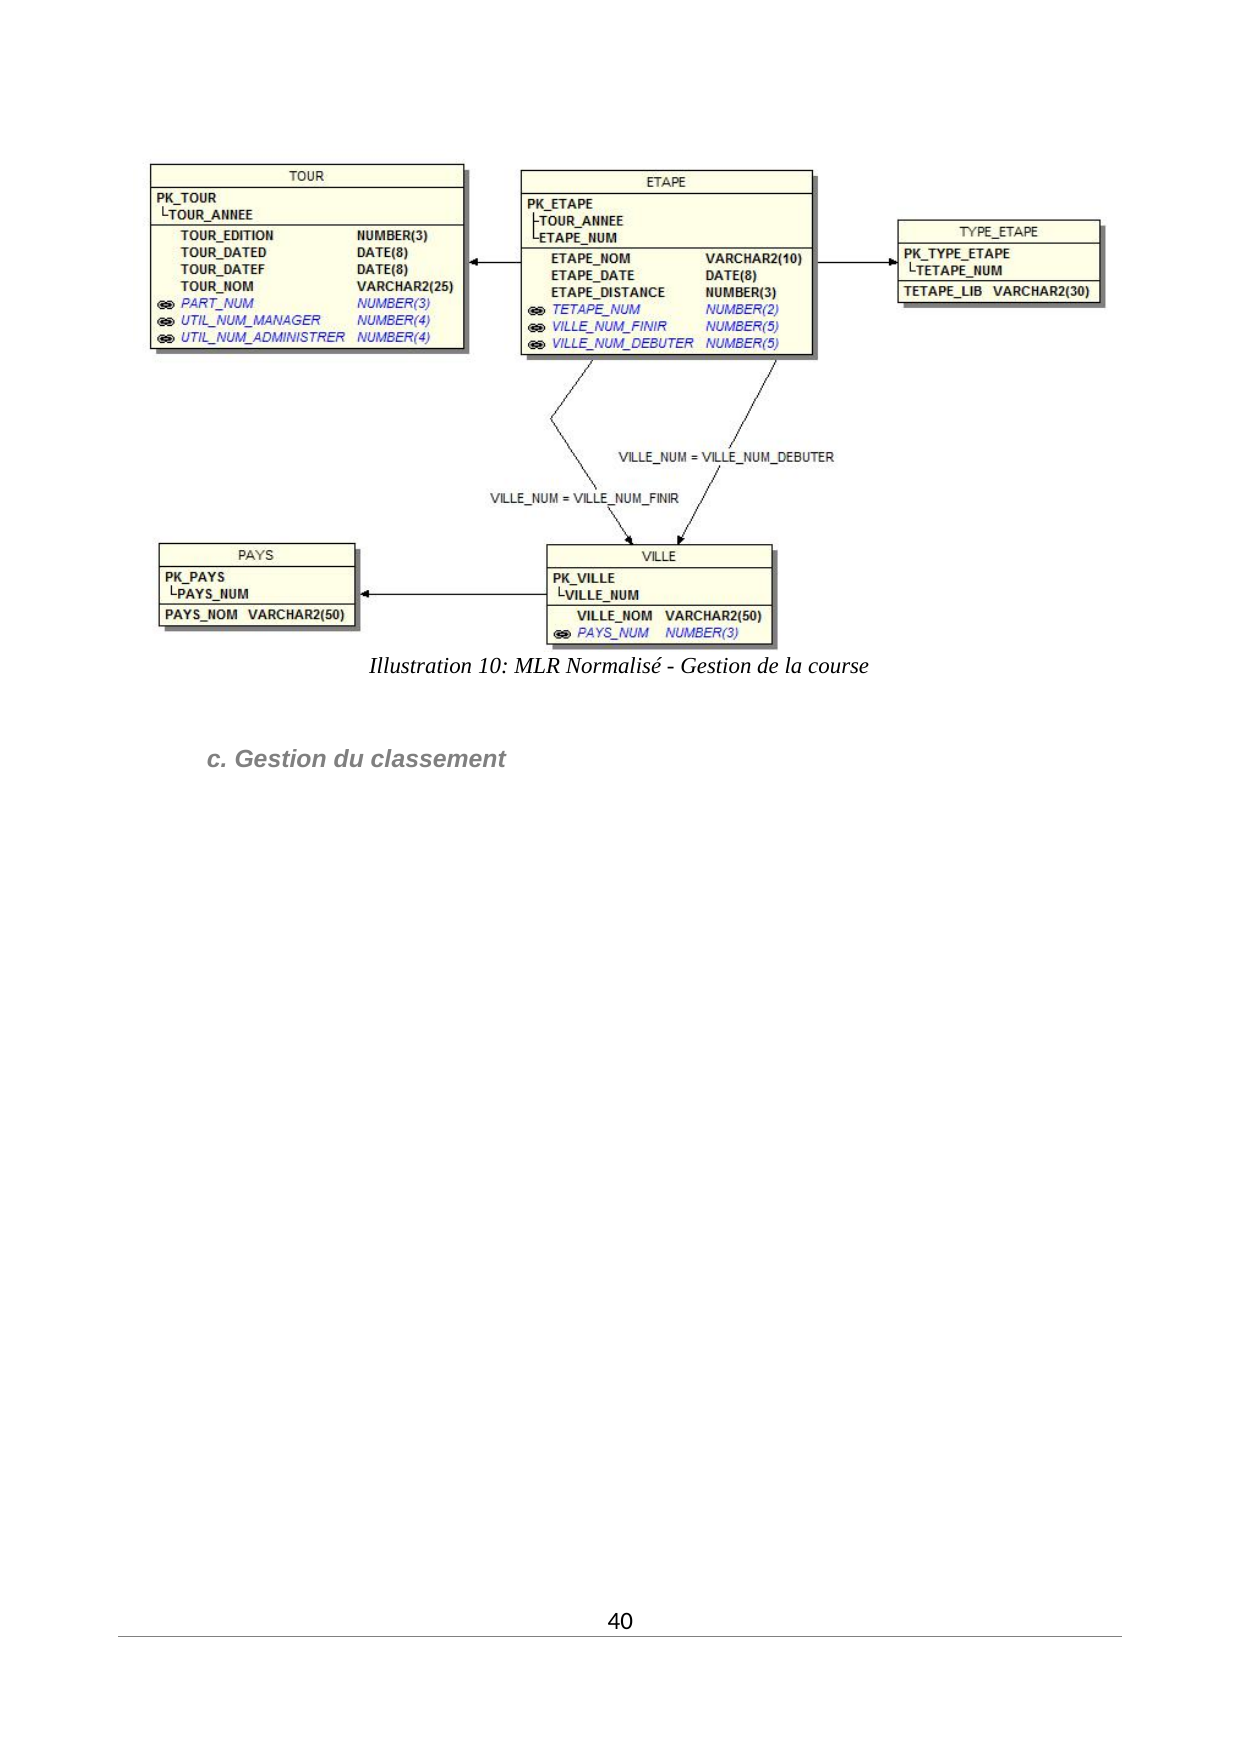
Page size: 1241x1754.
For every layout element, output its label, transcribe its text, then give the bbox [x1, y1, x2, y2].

subtitle Gestion du classement [207, 744, 1122, 773]
picture [133, 130, 1108, 652]
text Illustration 10: MLR Normalisé - Gestion de la course [133, 652, 1107, 678]
